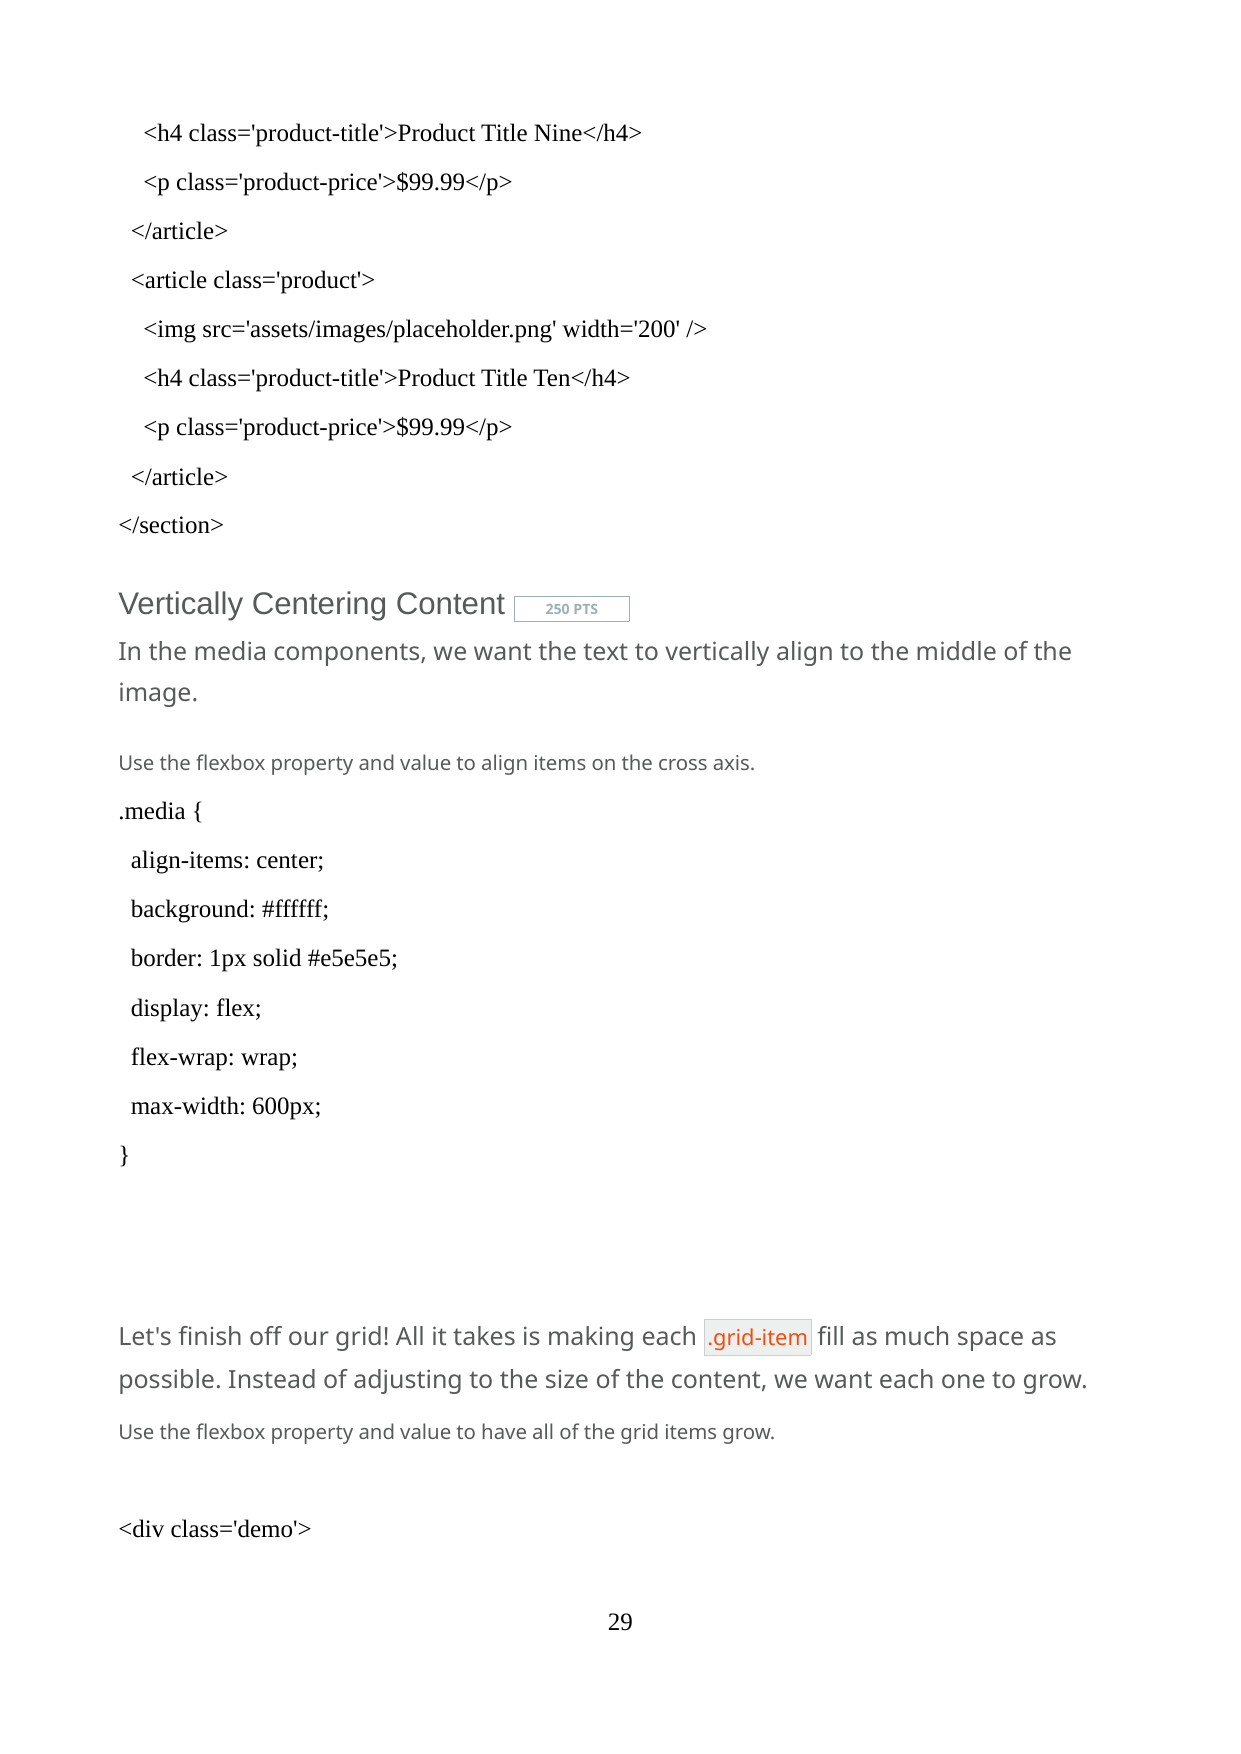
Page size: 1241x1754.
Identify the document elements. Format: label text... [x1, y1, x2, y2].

text Use the flexbox property and value to have all of the grid items grow. [118, 1417, 1122, 1445]
text Let's finish off our grid! All it takes is making each .grid-item fill as much space as possible. Instead of adjusting to the size of the content, we want each one to grow. [118, 1319, 1122, 1396]
text border: 1px solid #e5e5e5; [118, 943, 1122, 972]
text In the media components, we want the text to vertically align to the middle of the image. [118, 634, 1122, 709]
text </section> [118, 511, 1122, 539]
text align-items: center; [118, 845, 1122, 874]
text max-width: 600px; [118, 1091, 1122, 1119]
text <article class='product'> [118, 265, 1122, 294]
text <p class='product-price'>$99.99</p> [118, 412, 1122, 441]
text <h4 class='product-title'>Product Title Ten</h4> [118, 363, 1122, 392]
text <div class='demo'> [118, 1514, 1122, 1543]
text } [118, 1140, 1122, 1168]
text </article> [118, 462, 1122, 490]
text Use the flexbox property and value to align items on the cross axis. [118, 747, 1122, 776]
text <h4 class='product-title'>Product Title Nine</h4> [118, 118, 1122, 147]
text background: #ffffff; [118, 894, 1122, 923]
text </article> [118, 216, 1122, 245]
subtitle Vertically Centering Content 250 PTS [118, 585, 1122, 621]
text <p class='product-price'>$99.99</p> [118, 167, 1122, 196]
text display: flex; [118, 993, 1122, 1021]
text .media { [118, 796, 1122, 825]
text flex-wrap: wrap; [118, 1042, 1122, 1070]
text <img src='assets/images/placeholder.png' width='200' /> [118, 314, 1122, 343]
